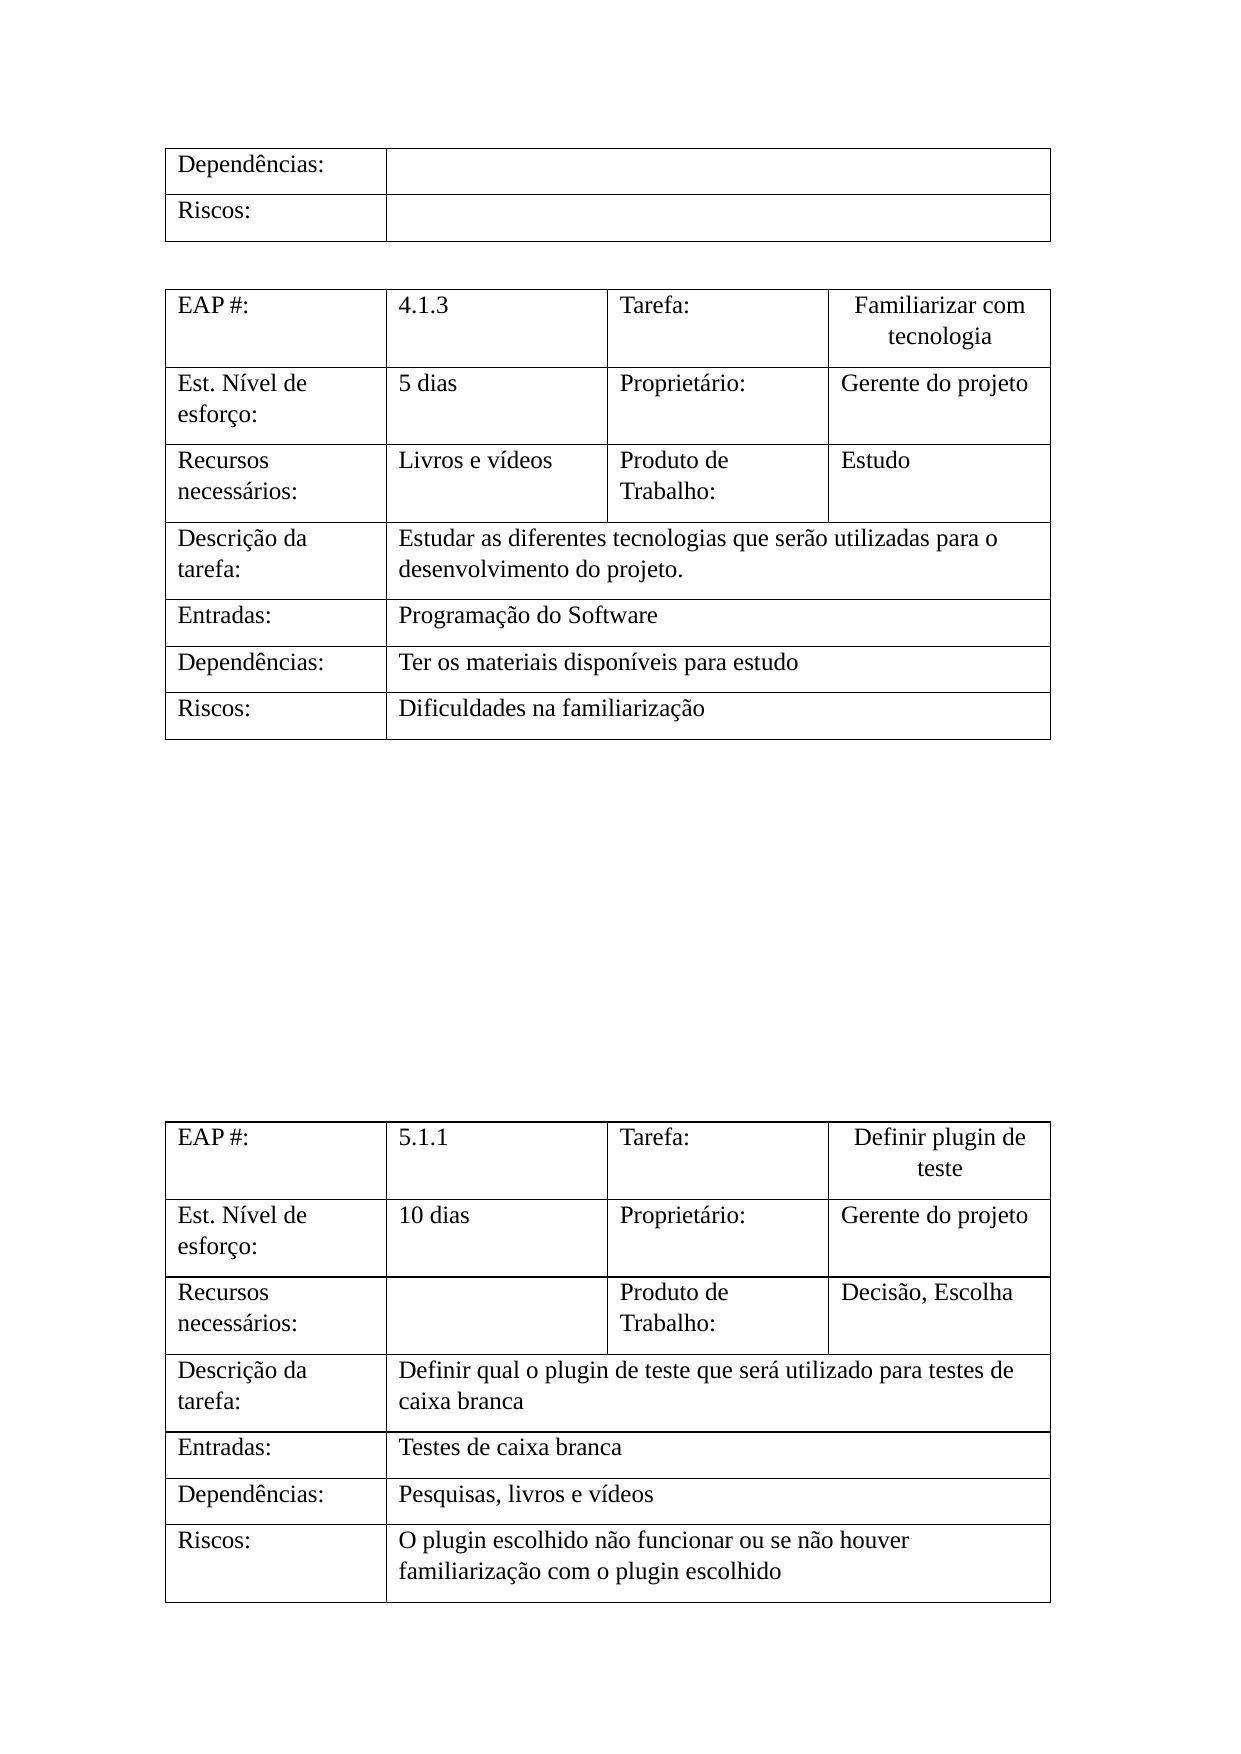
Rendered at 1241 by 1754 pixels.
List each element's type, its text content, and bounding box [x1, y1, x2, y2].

table_cell Descrição da tarefa: [166, 523, 386, 599]
table_cell Estudar as diferentes tecnologias que serão utilizadas para o desenvolvimento do projeto. [387, 523, 1050, 599]
table_cell Dependências: [166, 647, 386, 692]
table_cell Descrição da tarefa: [166, 1355, 386, 1431]
table_cell [387, 195, 1050, 241]
table_cell Decisão, Escolha [829, 1278, 1050, 1354]
table_cell Proprietário: [608, 368, 828, 444]
table_cell Entradas: [166, 600, 386, 646]
table_cell [387, 149, 1050, 194]
table_header 5.1.1 [387, 1123, 607, 1199]
table_header Tarefa: [608, 290, 828, 367]
table_header 4.1.3 [387, 290, 607, 367]
table_cell Entradas: [166, 1433, 386, 1478]
table_cell Produto de Trabalho: [608, 445, 828, 522]
table_header EAP #: [166, 290, 386, 367]
table_cell Dependências: [166, 149, 386, 194]
table_cell Estudo [829, 445, 1050, 522]
table_cell Programação do Software [387, 600, 1050, 646]
table_header Definir plugin de teste [829, 1123, 1050, 1199]
table_cell Est. Nível de esforço: [166, 1200, 386, 1276]
table_cell Riscos: [166, 693, 386, 739]
table_cell Est. Nível de esforço: [166, 368, 386, 444]
table_header EAP #: [166, 1123, 386, 1199]
table_cell [387, 1278, 607, 1354]
table_cell Testes de caixa branca [387, 1433, 1050, 1478]
table_header Tarefa: [608, 1123, 828, 1199]
table_cell Dependências: [166, 1479, 386, 1524]
table_cell Riscos: [166, 1525, 386, 1602]
table_cell Ter os materiais disponíveis para estudo [387, 647, 1050, 692]
table_cell Livros e vídeos [387, 445, 607, 522]
table_cell Dificuldades na familiarização [387, 693, 1050, 739]
table_cell Gerente do projeto [829, 368, 1050, 444]
table_cell Definir qual o plugin de teste que será utilizado para testes de caixa branca [387, 1355, 1050, 1431]
table_cell Riscos: [166, 195, 386, 241]
table_cell 10 dias [387, 1200, 607, 1276]
table_cell Recursos necessários: [166, 1278, 386, 1354]
table_cell Proprietário: [608, 1200, 828, 1276]
table_cell Recursos necessários: [166, 445, 386, 522]
table_cell O plugin escolhido não funcionar ou se não houver familiarização com o plugin escolhido [387, 1525, 1050, 1602]
table_header Familiarizar com tecnologia [829, 290, 1050, 367]
table_cell 5 dias [387, 368, 607, 444]
table_cell Pesquisas, livros e vídeos [387, 1479, 1050, 1524]
table_cell Produto de Trabalho: [608, 1278, 828, 1354]
table_cell Gerente do projeto [829, 1200, 1050, 1276]
